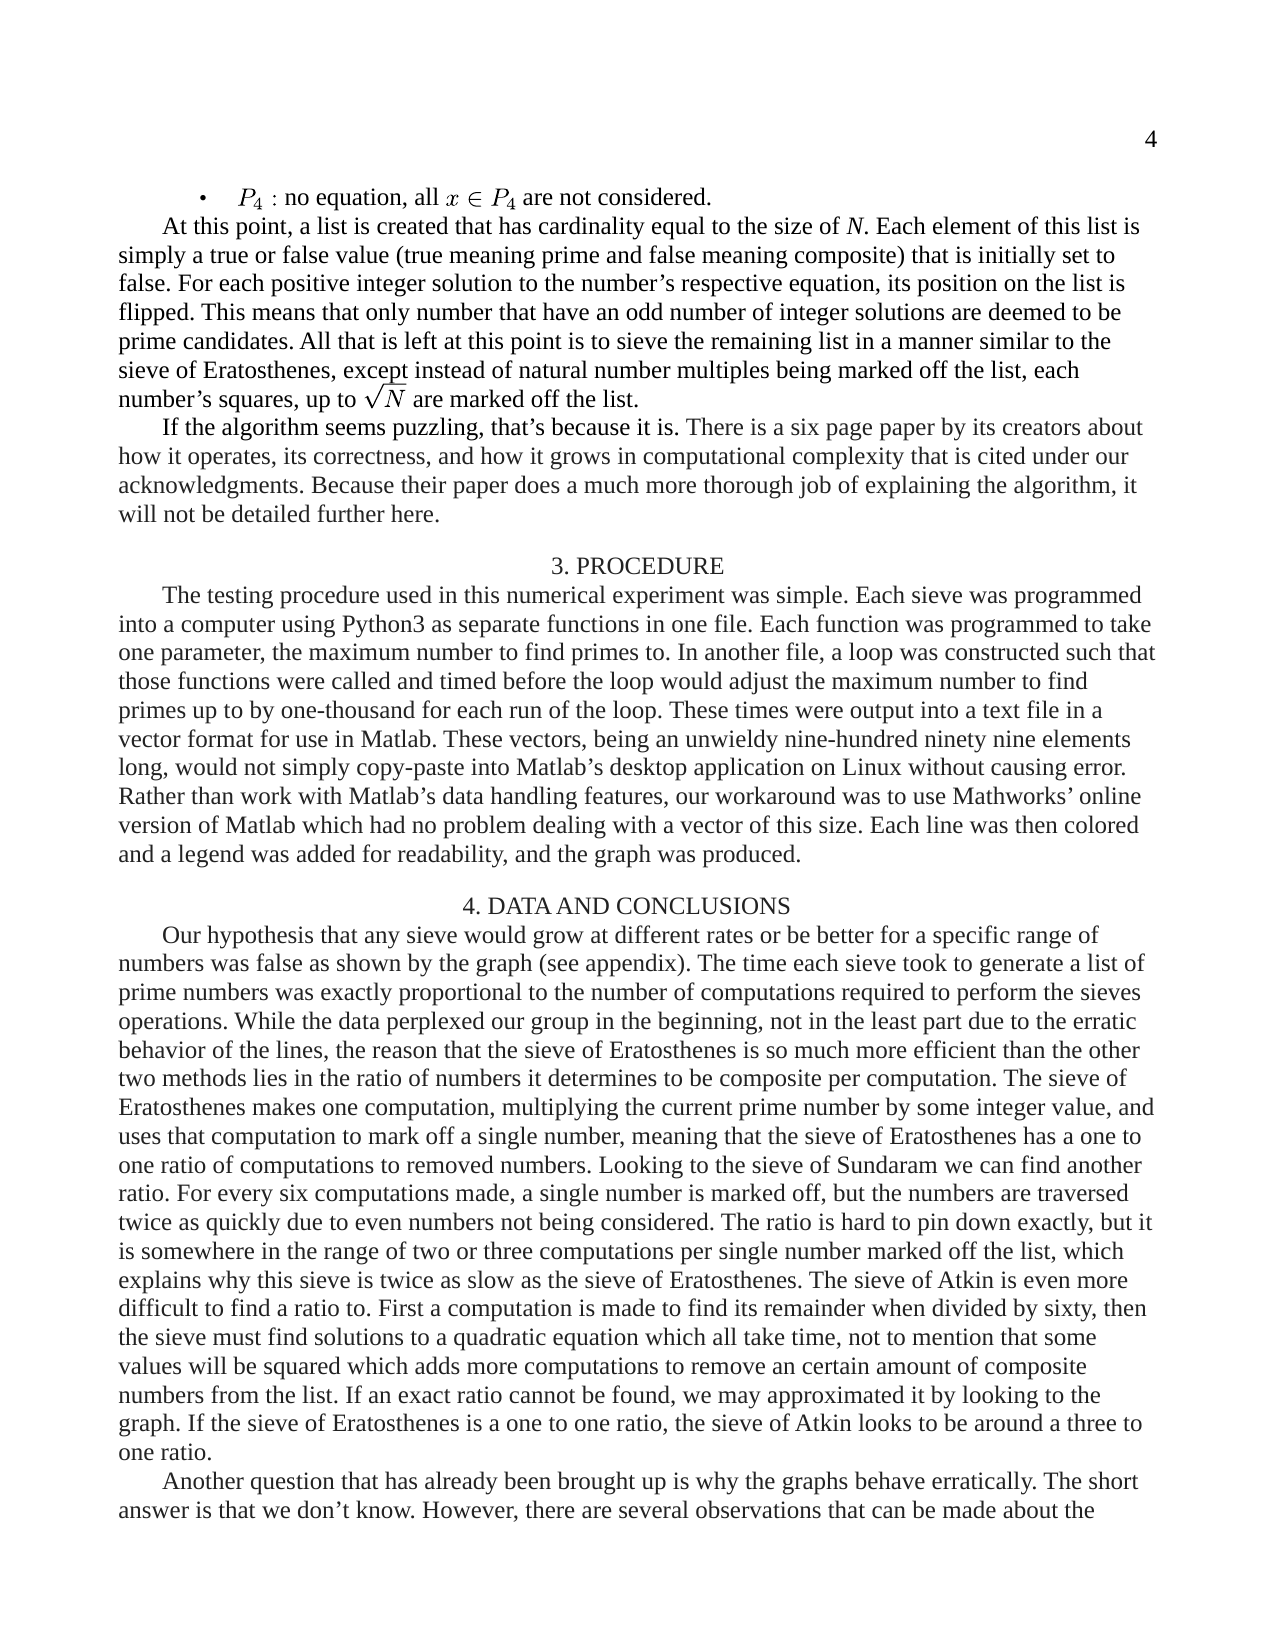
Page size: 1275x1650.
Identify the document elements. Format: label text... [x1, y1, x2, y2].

text The testing procedure used in this numerical experiment was simple. Each sieve was programmed into a computer using Python3 as separate functions in one file. Each function was programmed to take one parameter, the maximum number to find primes to. In another file, a loop was constructed such that those functions were called and timed before the loop would adjust the maximum number to find primes up to by one-thousand for each run of the loop. These times were output into a text file in a vector format for use in Matlab. These vectors, being an unwieldy nine-hundred ninety nine elements long, would not simply copy-paste into Matlab’s desktop application on Linux without causing error. Rather than work with Matlab’s data handling features, our workaround was to use Mathworks’ online version of Matlab which had no problem dealing with a vector of this size. Each line was then colored and a legend was added for readability, and the graph was produced. [118, 580, 1157, 867]
text 4. DATA AND CONCLUSIONS [118, 891, 1157, 920]
text 3. PROCEDURE [118, 551, 1157, 580]
text At this point, a list is created that has cardinality equal to the size of N. Each element of this list is simply a true or false value (true meaning prime and false meaning composite) that is initially set to false. For each positive integer solution to the number’s respective equation, its position on the list is flipped. This means that only number that have an odd number of integer solutions are deemed to be prime candidates. All that is left at this point is to sieve the remaining list in a manner similar to the sieve of Eratosthenes, except instead of natural number multiples being marked off the list, each number’s squares, up to are marked off the list. [118, 211, 1157, 412]
text Another question that has already been brought up is why the graphs behave erratically. The short answer is that we don’t know. However, there are several observations that can be made about the [118, 1466, 1157, 1523]
list no equation, all are not considered. [199, 182, 1157, 211]
text If the algorithm seems puzzling, that’s because it is. There is a six page paper by its creators about how it operates, its correctness, and how it grows in computational complexity that is cited under our acknowledgments. Because their paper does a much more thorough job of explaining the algorithm, it will not be detailed further here. [118, 412, 1157, 527]
text Our hypothesis that any sieve would grow at different rates or be better for a specific range of numbers was false as shown by the graph (see appendix). The time each sieve took to generate a list of prime numbers was exactly proportional to the number of computations required to perform the sieves operations. While the data perplexed our group in the beginning, not in the least part due to the erratic behavior of the lines, the reason that the sieve of Eratosthenes is so much more efficient than the other two methods lies in the ratio of numbers it determines to be composite per computation. The sieve of Eratosthenes makes one computation, multiplying the current prime number by some integer value, and uses that computation to mark off a single number, meaning that the sieve of Eratosthenes has a one to one ratio of computations to removed numbers. Looking to the sieve of Sundaram we can find another ratio. For every six computations made, a single number is marked off, but the numbers are traversed twice as quickly due to even numbers not being considered. The ratio is hard to pin down exactly, but it is somewhere in the range of two or three computations per single number marked off the list, which explains why this sieve is twice as slow as the sieve of Eratosthenes. The sieve of Atkin is even more difficult to find a ratio to. First a computation is made to find its remainder when divided by sixty, then the sieve must find solutions to a quadratic equation which all take time, not to mention that some values will be squared which adds more computations to remove an certain amount of composite numbers from the list. If an exact ratio cannot be found, we may approximated it by looking to the graph. If the sieve of Eratosthenes is a one to one ratio, the sieve of Atkin looks to be around a three to one ratio. [118, 920, 1157, 1466]
